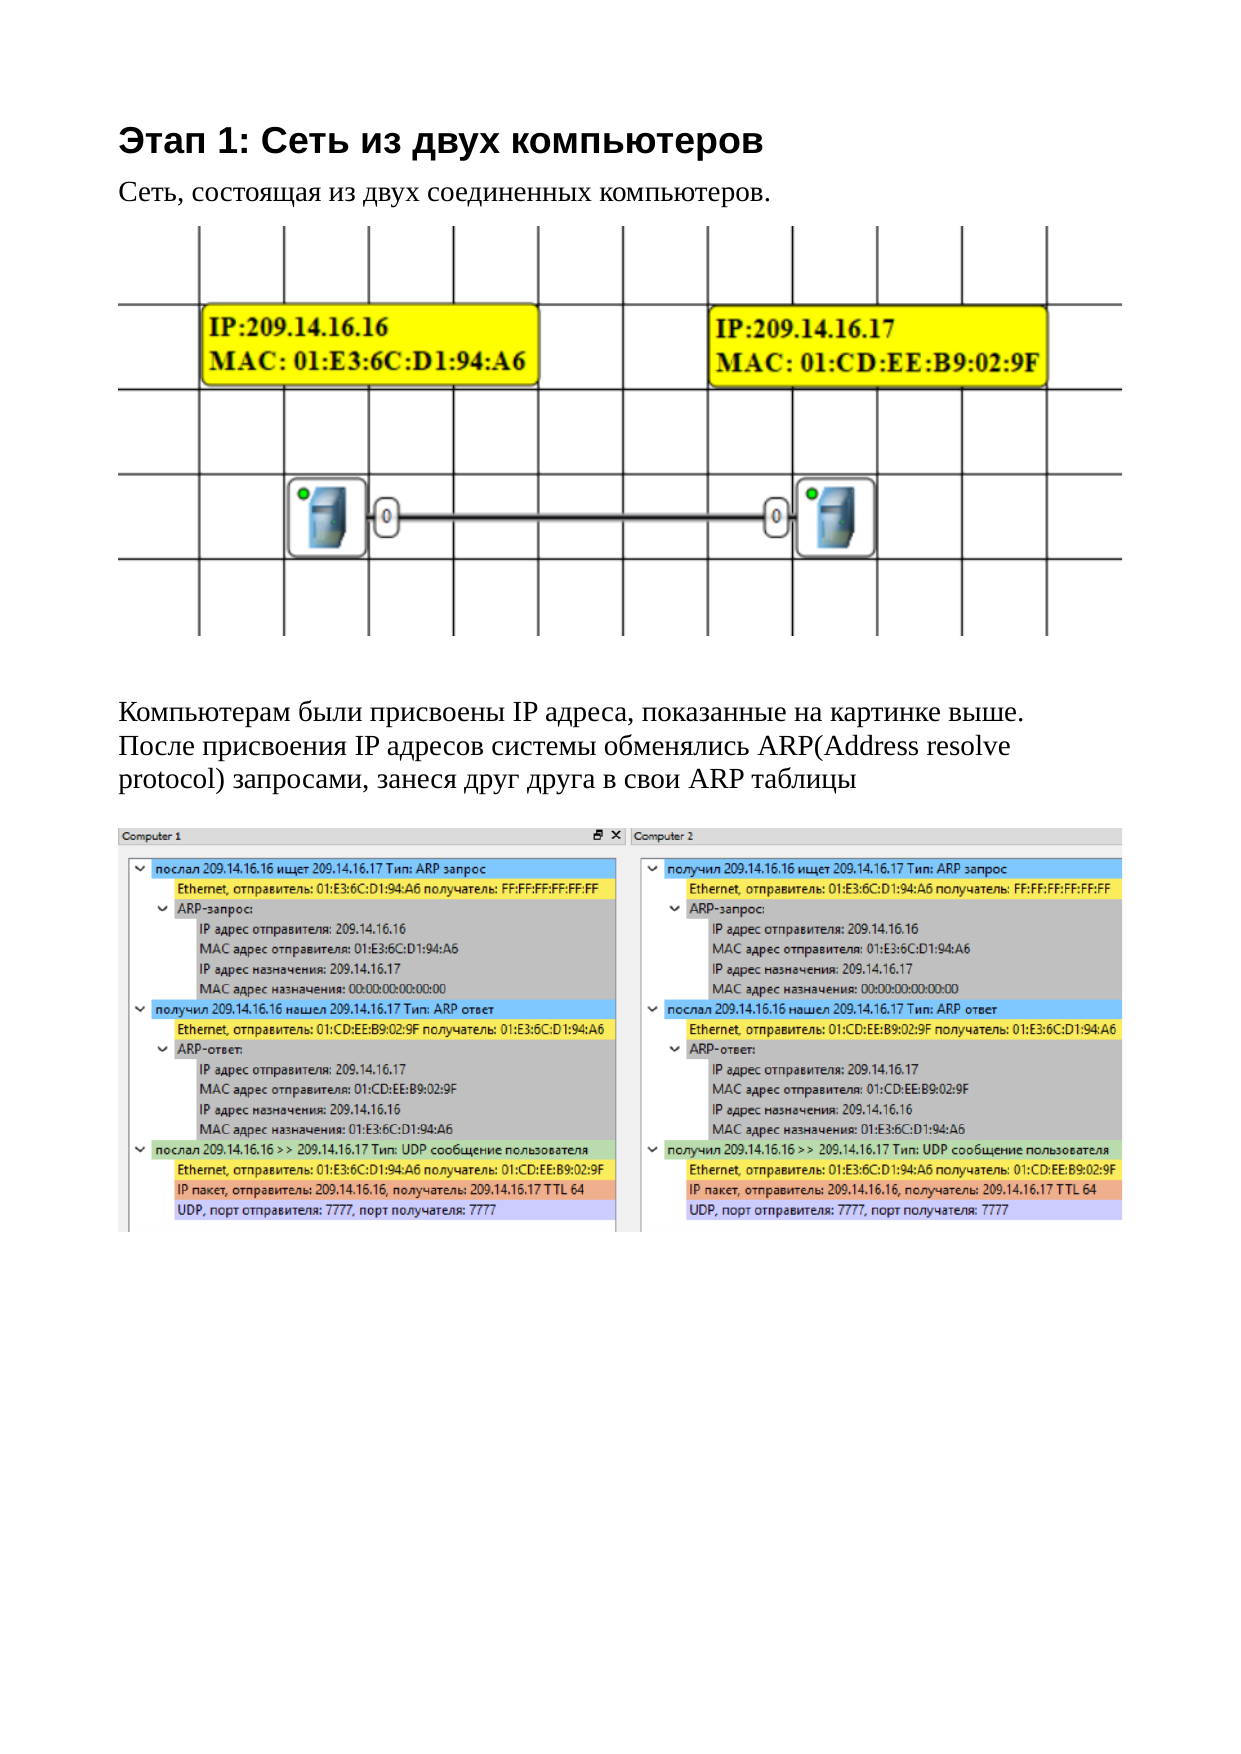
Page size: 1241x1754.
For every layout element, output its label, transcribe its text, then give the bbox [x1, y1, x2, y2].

subtitle Этап 1: Сеть из двух компьютеров [118, 118, 1122, 161]
text Сеть, состоящая из двух соединенных компьютеров. [118, 174, 1122, 207]
text После присвоения IP адресов системы обменялись ARP(Address resolve protocol) запросами, занеся друг друга в свои ARP таблицы [118, 728, 1122, 795]
picture [118, 828, 1123, 1232]
picture [118, 226, 1123, 636]
text Компьютерам были присвоены IP адреса, показанные на картинке выше. [118, 694, 1122, 728]
